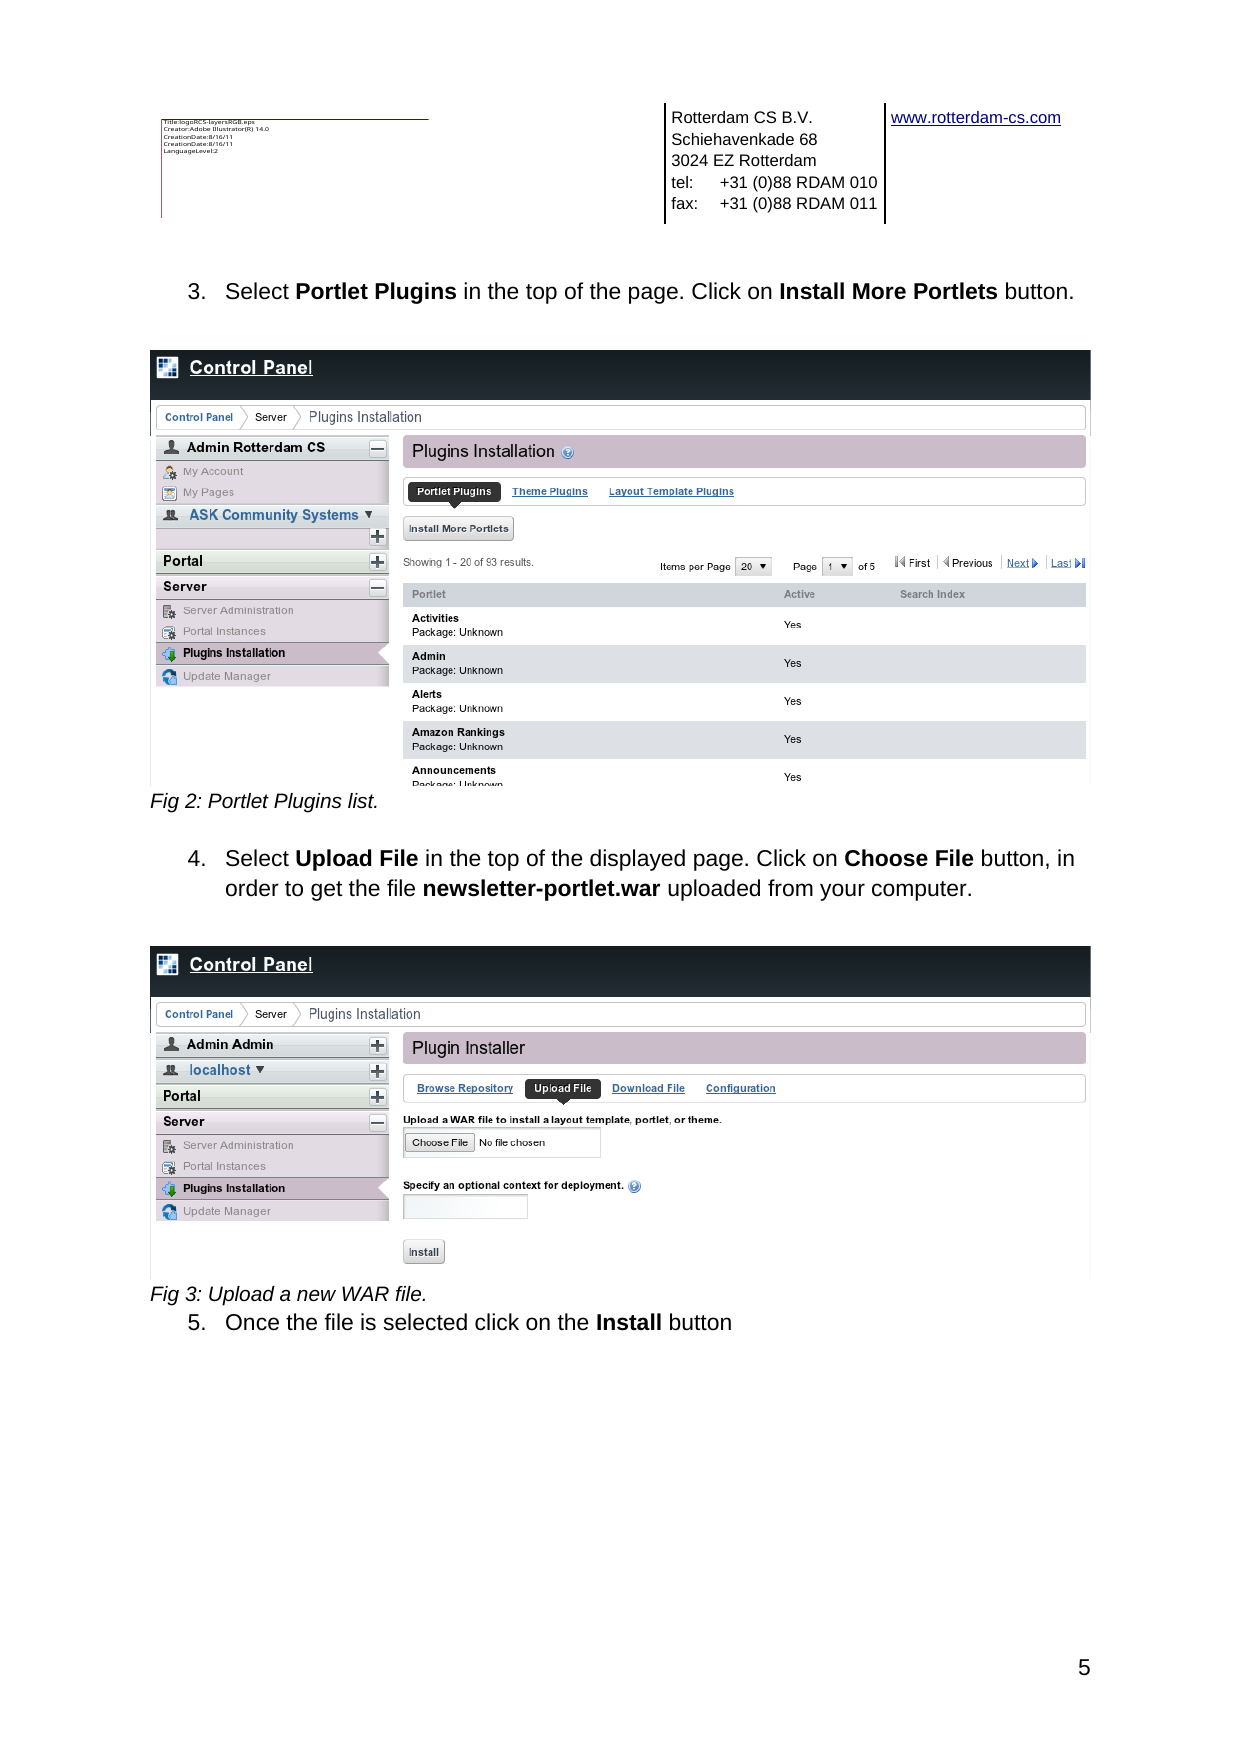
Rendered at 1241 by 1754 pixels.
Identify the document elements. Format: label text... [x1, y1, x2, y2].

picture [150, 946, 1091, 1279]
list Once the file is selected click on the Install button [187, 1309, 1091, 1335]
list Select Upload File in the top of the displayed page. Click on Choose File button, in order to get the file newsletter-portlet.war uploaded from your computer. [187, 846, 1091, 901]
list Select Portlet Plugins in the top of the page. Click on Install More Portlets button. [187, 279, 1091, 304]
text Fig 2: Portlet Plugins list. [150, 786, 1091, 813]
picture [150, 350, 1091, 786]
text Fig 3: Upload a new WAR file. [150, 1279, 1091, 1306]
